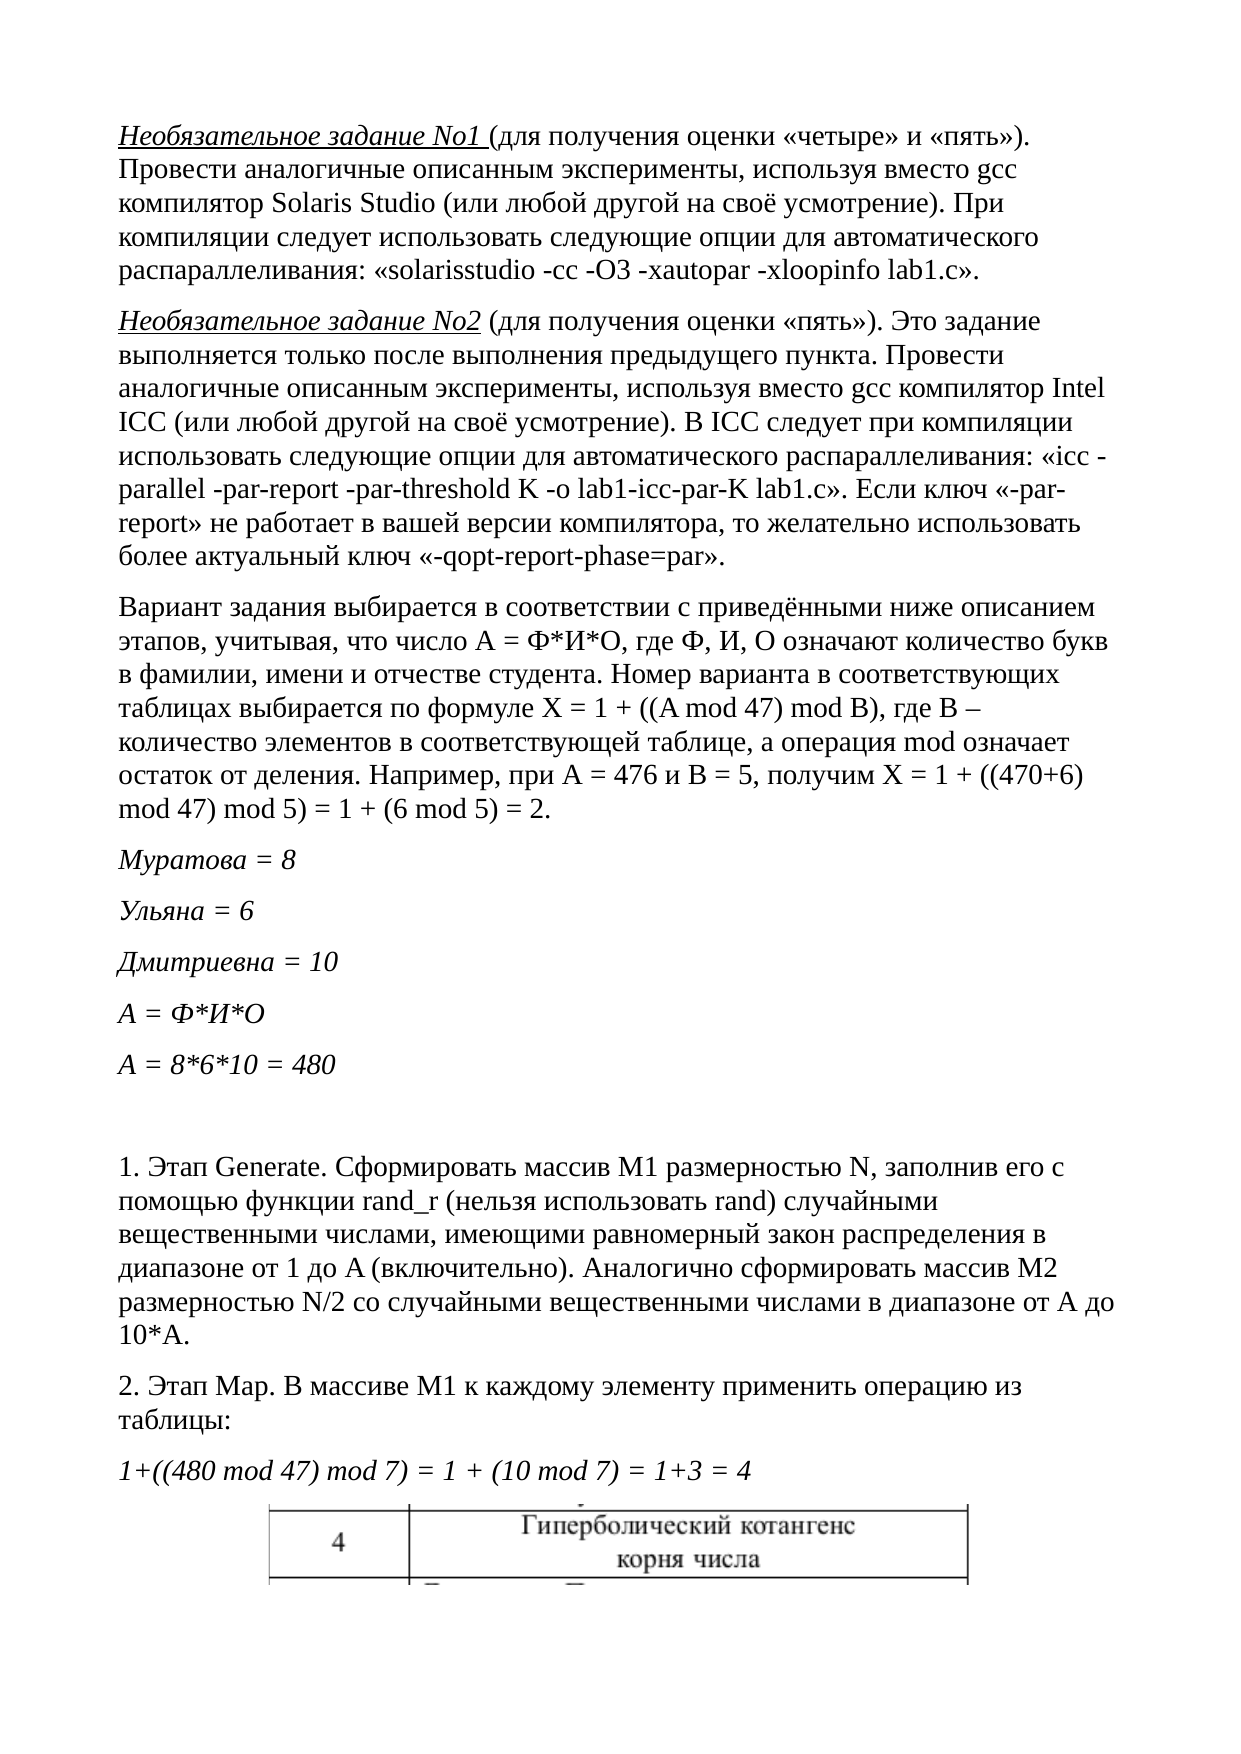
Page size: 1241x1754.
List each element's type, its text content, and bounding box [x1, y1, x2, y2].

text Дмитриевна = 10 [118, 944, 1122, 978]
text Ульяна = 6 [118, 893, 1122, 927]
text Необязательное задание No1 (для получения оценки «четыре» и «пять»). Провести аналогичные описанным эксперименты, используя вместо gcc компилятор Solaris Studio (или любой другой на своё усмотрение). При компиляции следует использовать следующие опции для автоматического распараллеливания: «solarisstudio -cc -O3 -xautopar -xloopinfo lab1.c». [118, 118, 1122, 286]
text 1. Этап Generate. Сформировать массив М1 размерностью N, заполнив его с помощью функции rand_r (нельзя использовать rand) случайными вещественными числами, имеющими равномерный закон распределения в диапазоне от 1 до A (включительно). Аналогично сформировать массив М2 размерностью N/2 со случайными вещественными числами в диапазоне от А до 10*А. [118, 1149, 1122, 1351]
text А = Ф*И*О [118, 996, 1122, 1029]
text А = 8*6*10 = 480 [118, 1047, 1122, 1081]
text Муратова = 8 [118, 842, 1122, 876]
picture [268, 1504, 972, 1585]
text 2. Этап Map. В массиве М1 к каждому элементу применить операцию из таблицы: [118, 1368, 1122, 1436]
text Необязательное задание No2 (для получения оценки «пять»). Это задание выполняется только после выполнения предыдущего пункта. Провести аналогичные описанным эксперименты, используя вместо gcc компилятор Intel ICC (или любой другой на своё усмотрение). В ICC следует при компиляции использовать следующие опции для автоматического распараллеливания: «icc -parallel -par-report -par-threshold K -o lab1-icc-par-K lab1.c». Если ключ «-par-report» не работает в вашей версии компилятора, то желательно использовать более актуальный ключ «-qopt-report-phase=par». [118, 303, 1122, 572]
text Вариант задания выбирается в соответствии с приведёнными ниже описанием этапов, учитывая, что число А = Ф*И*О, где Ф, И, О означают количество букв в фамилии, имени и отчестве студента. Номер варианта в соответствующих таблицах выбирается по формуле X = 1 + ((A mod 47) mod B), где В – количество элементов в соответствующей таблице, а операция mod означает остаток от деления. Например, при А = 476 и В = 5, получим Х = 1 + ((470+6) mod 47) mod 5) = 1 + (6 mod 5) = 2. [118, 589, 1122, 824]
text 1+((480 mod 47) mod 7) = 1 + (10 mod 7) = 1+3 = 4 [118, 1453, 1122, 1487]
